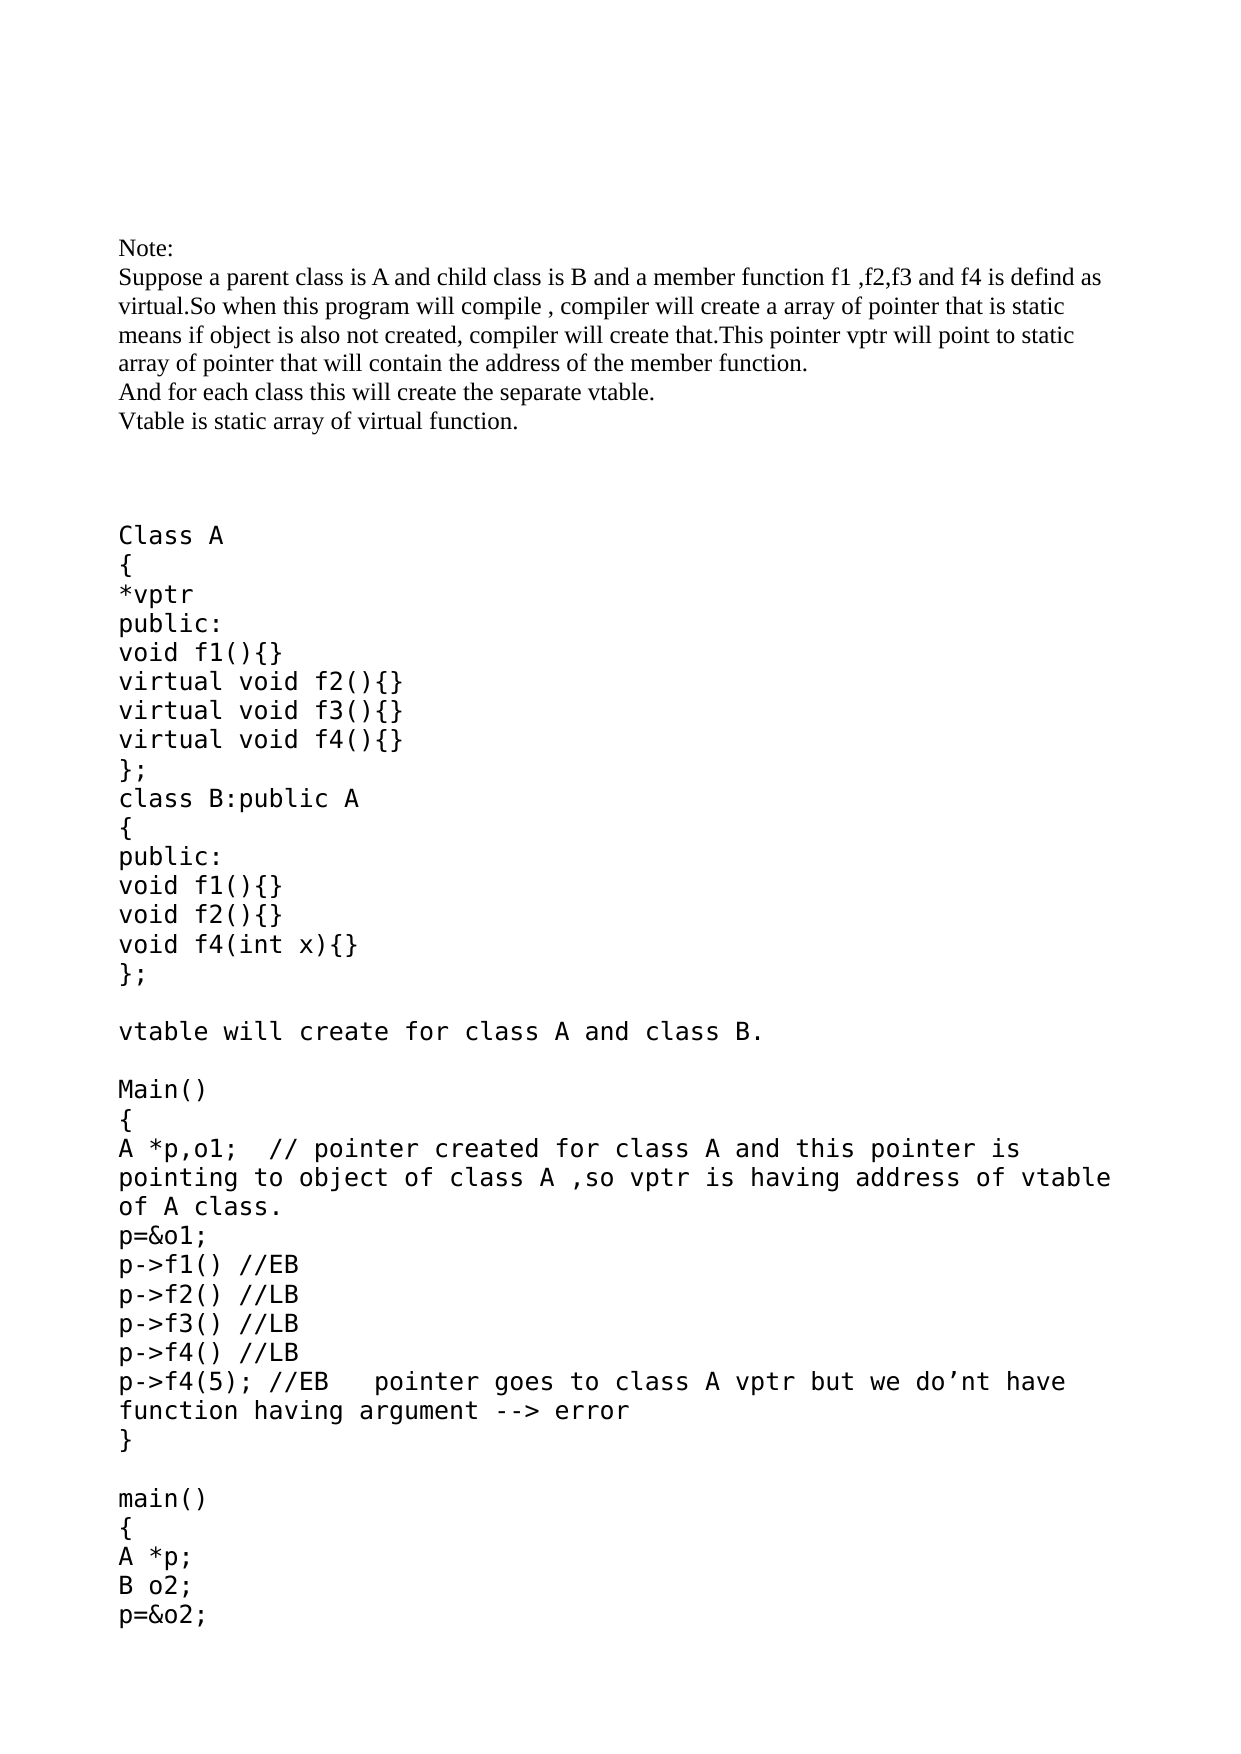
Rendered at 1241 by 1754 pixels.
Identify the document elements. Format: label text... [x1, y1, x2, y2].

text Suppose a parent class is A and child class is B and a member function f1 ,f2,f3 and f4 is defind as virtual.So when this program will compile , compiler will create a array of pointer that is static means if object is also not created, compiler will create that.This pointer vptr will point to static array of pointer that will contain the address of the member function. [118, 262, 1122, 377]
text p->f3() //LB [118, 1309, 1122, 1338]
text }; [118, 959, 1122, 988]
text virtual void f4(){} [118, 726, 1122, 755]
text } [118, 1426, 1122, 1455]
text p->f4(5); //EB pointer goes to class A vptr but we do’nt have function having argument --> error [118, 1367, 1122, 1426]
text Class A [118, 521, 1122, 551]
text { [118, 1105, 1122, 1134]
text Note: [118, 233, 1122, 262]
text virtual void f2(){} [118, 667, 1122, 696]
text A *p; [118, 1542, 1122, 1571]
text virtual void f3(){} [118, 696, 1122, 726]
text main() [118, 1484, 1122, 1513]
text void f1(){} [118, 871, 1122, 901]
text B o2; [118, 1571, 1122, 1601]
text { [118, 813, 1122, 842]
text p=&o2; [118, 1601, 1122, 1630]
text And for each class this will create the separate vtable. [118, 377, 1122, 406]
text p->f2() //LB [118, 1280, 1122, 1309]
text p->f1() //EB [118, 1251, 1122, 1280]
text Main() [118, 1076, 1122, 1105]
text void f4(int x){} [118, 930, 1122, 959]
text class B:public A [118, 784, 1122, 813]
text { [118, 1513, 1122, 1542]
text vtable will create for class A and class B. [118, 1017, 1122, 1046]
text void f2(){} [118, 901, 1122, 930]
text public: [118, 842, 1122, 871]
text p=&o1; [118, 1221, 1122, 1251]
text }; [118, 755, 1122, 784]
text *vptr [118, 580, 1122, 609]
text A *p,o1; // pointer created for class A and this pointer is pointing to object of class A ,so vptr is having address of vtable of A class. [118, 1134, 1122, 1221]
text p->f4() //LB [118, 1338, 1122, 1367]
text { [118, 551, 1122, 580]
text public: [118, 609, 1122, 638]
text void f1(){} [118, 638, 1122, 667]
text Vtable is static array of virtual function. [118, 406, 1122, 435]
